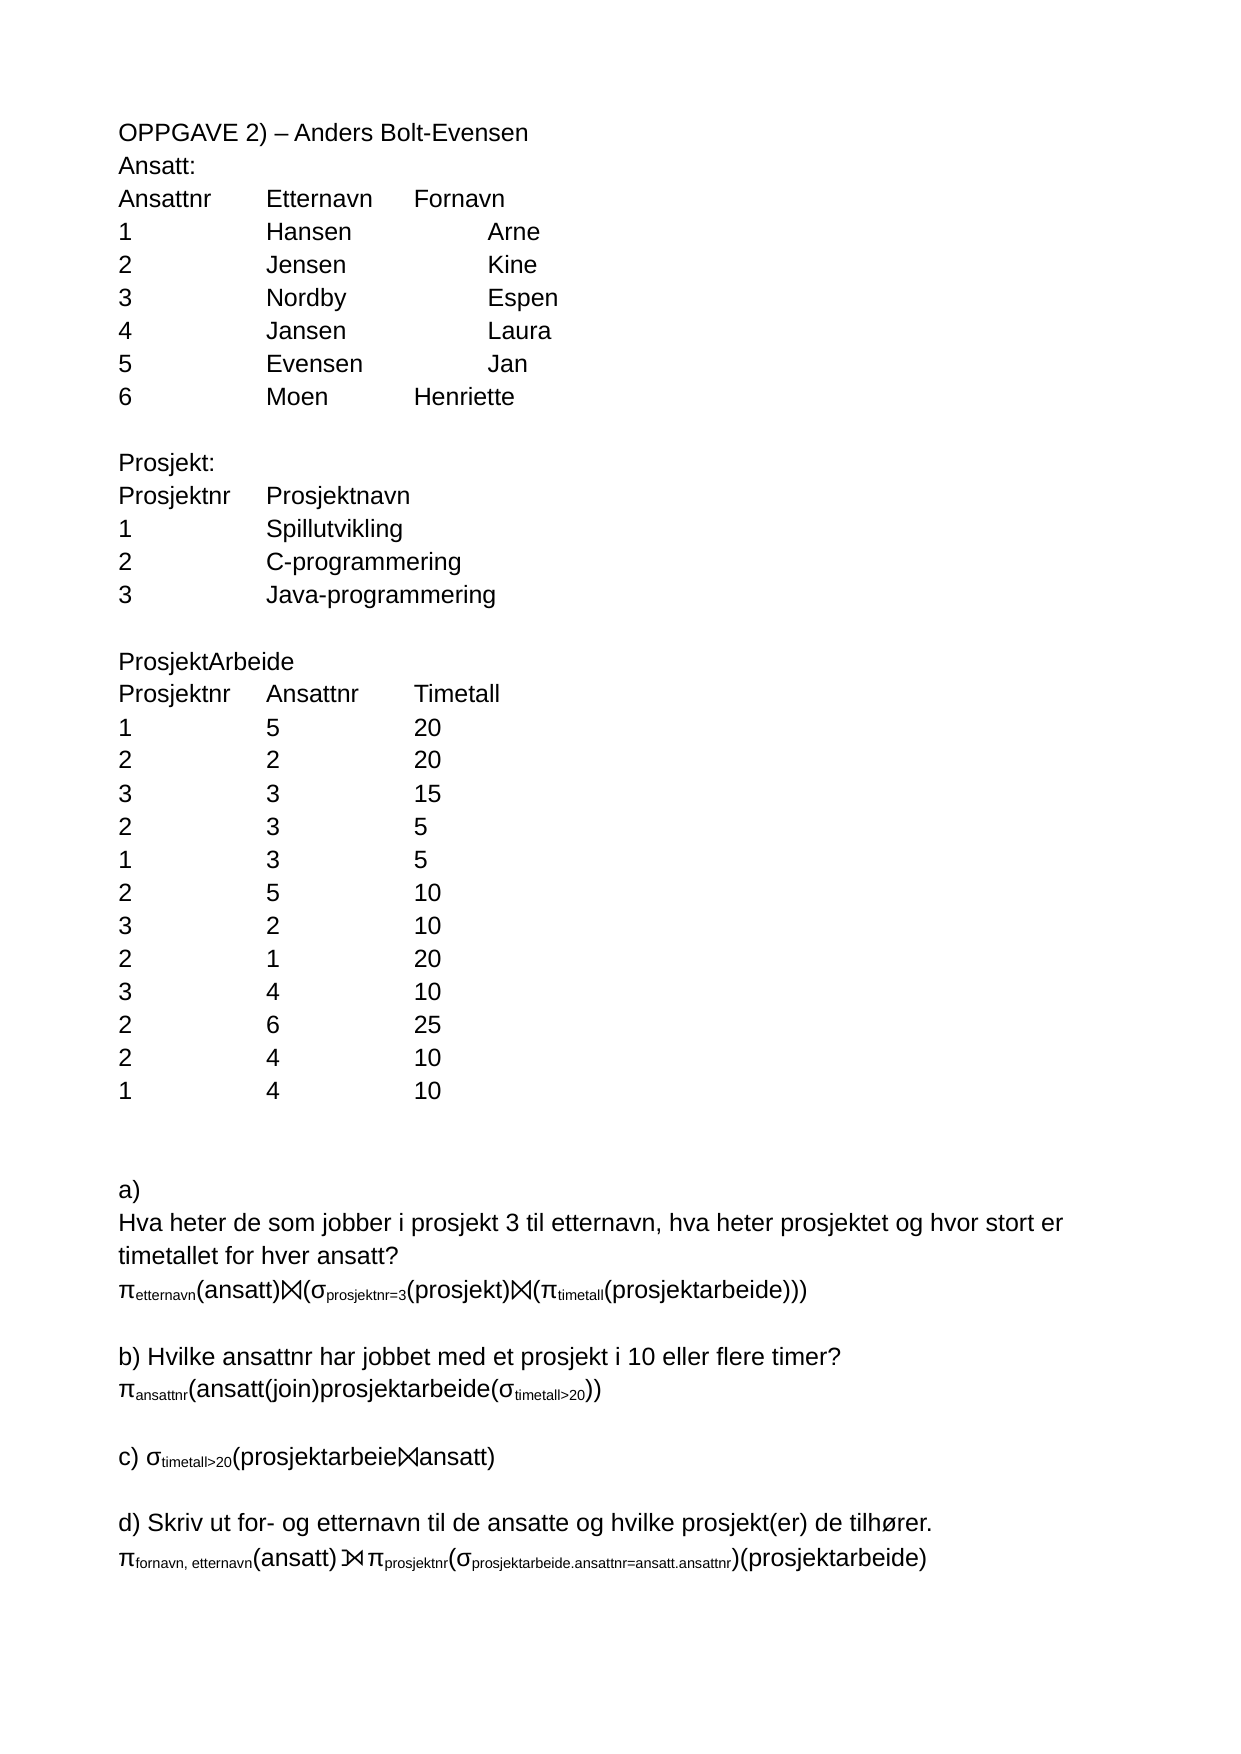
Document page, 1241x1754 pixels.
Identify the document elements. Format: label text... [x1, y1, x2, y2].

text Prosjektnr Ansattnr Timetall [118, 679, 1122, 708]
text 2 1 20 [118, 944, 1122, 972]
text d) Skriv ut for- og etternavn til de ansatte og hvilke prosjekt(er) de tilhører. [118, 1508, 1122, 1537]
text 2 3 5 [118, 812, 1122, 840]
text 2 C-programmering [118, 547, 1122, 576]
text Ansatt: [118, 151, 1122, 180]
text 6 Moen Henriette [118, 382, 1122, 411]
text 1 3 5 [118, 844, 1122, 873]
text 3 3 15 [118, 778, 1122, 807]
text OPPGAVE 2) – Anders Bolt-Evensen [118, 118, 1122, 147]
text 3 2 10 [118, 911, 1122, 939]
text 2 6 25 [118, 1010, 1122, 1038]
text 2 2 20 [118, 746, 1122, 774]
text Hva heter de som jobber i prosjekt 3 til etternavn, hva heter prosjektet og hvor stort er timetallet for hver ansatt? [118, 1208, 1122, 1269]
text b) Hvilke ansattnr har jobbet med et prosjekt i 10 eller flere timer? [118, 1341, 1122, 1370]
text ProsjektArbeide [118, 646, 1122, 675]
text 2 Jensen Kine [118, 250, 1122, 279]
text 2 4 10 [118, 1043, 1122, 1071]
text 1 4 10 [118, 1076, 1122, 1104]
text a) [118, 1175, 1122, 1203]
text Ansattnr Etternavn Fornavn [118, 184, 1122, 213]
text c) σtimetall>20(prosjektarbeie⨝ansatt) [118, 1441, 1122, 1471]
text 3 Nordby Espen [118, 283, 1122, 312]
text Prosjektnr Prosjektnavn [118, 481, 1122, 510]
text 5 Evensen Jan [118, 349, 1122, 378]
text 1 Hansen Arne [118, 217, 1122, 246]
text 3 4 10 [118, 977, 1122, 1005]
text 1 Spillutvikling [118, 514, 1122, 543]
text πansattnr(ansatt(join)prosjektarbeide(σtimetall>20)) [118, 1374, 1122, 1403]
text 1 5 20 [118, 712, 1122, 741]
text 3 Java-programmering [118, 580, 1122, 609]
text 2 5 10 [118, 878, 1122, 906]
text Prosjekt: [118, 448, 1122, 477]
text πfornavn, etternavn(ansatt)⟕πprosjektnr(σprosjektarbeide.ansattnr=ansatt.ansattnr)(prosjektarbeide) [118, 1541, 1122, 1571]
text πetternavn(ansatt)⨝(σprosjektnr=3(prosjekt)⨝(πtimetall(prosjektarbeide))) [118, 1274, 1122, 1304]
text 4 Jansen Laura [118, 316, 1122, 345]
